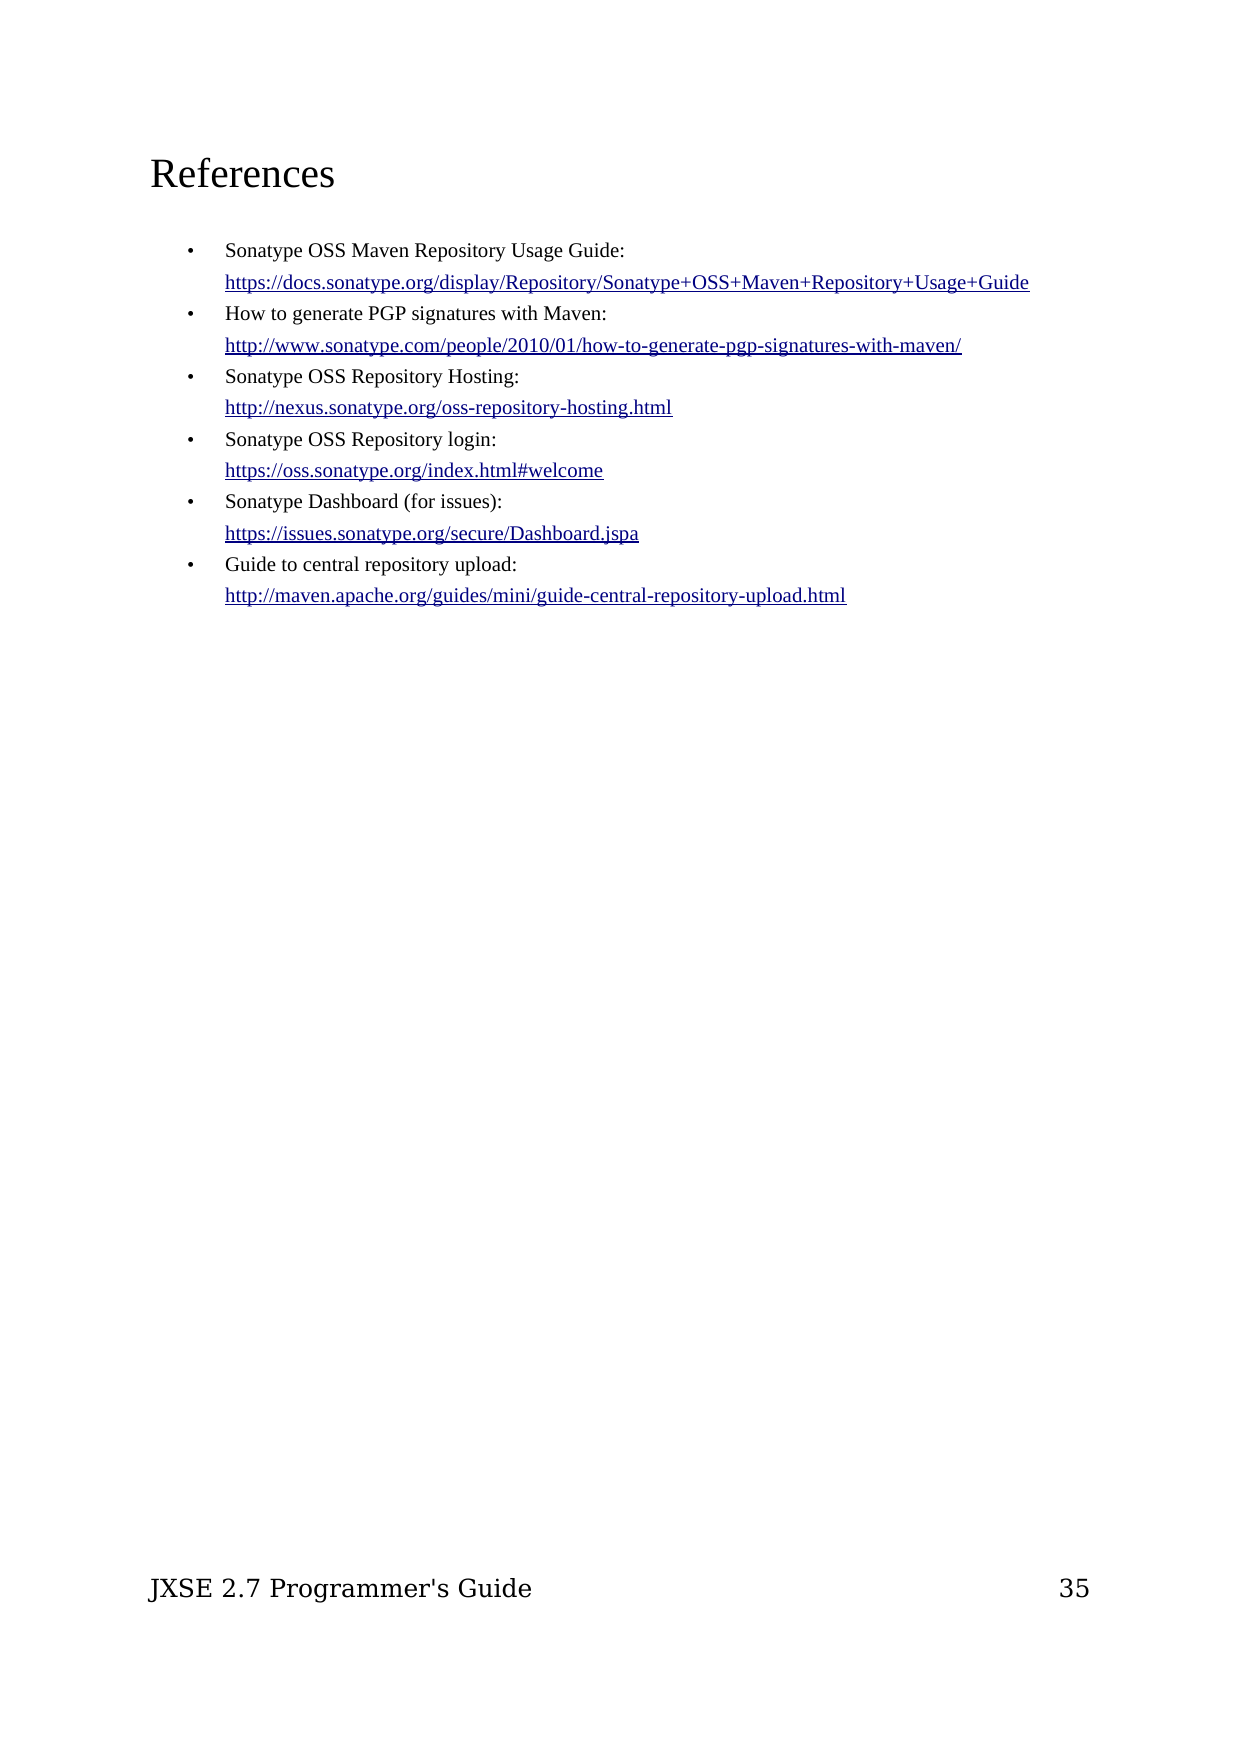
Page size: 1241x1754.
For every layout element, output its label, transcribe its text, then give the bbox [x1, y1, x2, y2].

list Sonatype OSS Repository login: [187, 427, 1090, 451]
list How to generate PGP signatures with Maven: [187, 302, 1090, 325]
list http://www.sonatype.com/people/2010/01/how-to-generate-pgp-signatures-with-maven/ [187, 333, 1090, 356]
list Sonatype OSS Maven Repository Usage Guide: [187, 239, 1090, 262]
list http://nexus.sonatype.org/oss-repository-hosting.html [187, 396, 1090, 419]
list https://issues.sonatype.org/secure/Dashboard.jspa [187, 522, 1090, 544]
list http://maven.apache.org/guides/mini/guide-central-repository-upload.html [187, 584, 1090, 607]
list Guide to central repository upload: [187, 553, 1090, 576]
list Sonatype Dashboard (for issues): [187, 490, 1090, 513]
list https://oss.sonatype.org/index.html#welcome [187, 459, 1090, 482]
list Sonatype OSS Repository Hosting: [187, 365, 1090, 388]
text References [150, 150, 1090, 196]
list https://docs.sonatype.org/display/Repository/Sonatype+OSS+Maven+Repository+Usage+Guide [187, 271, 1090, 294]
